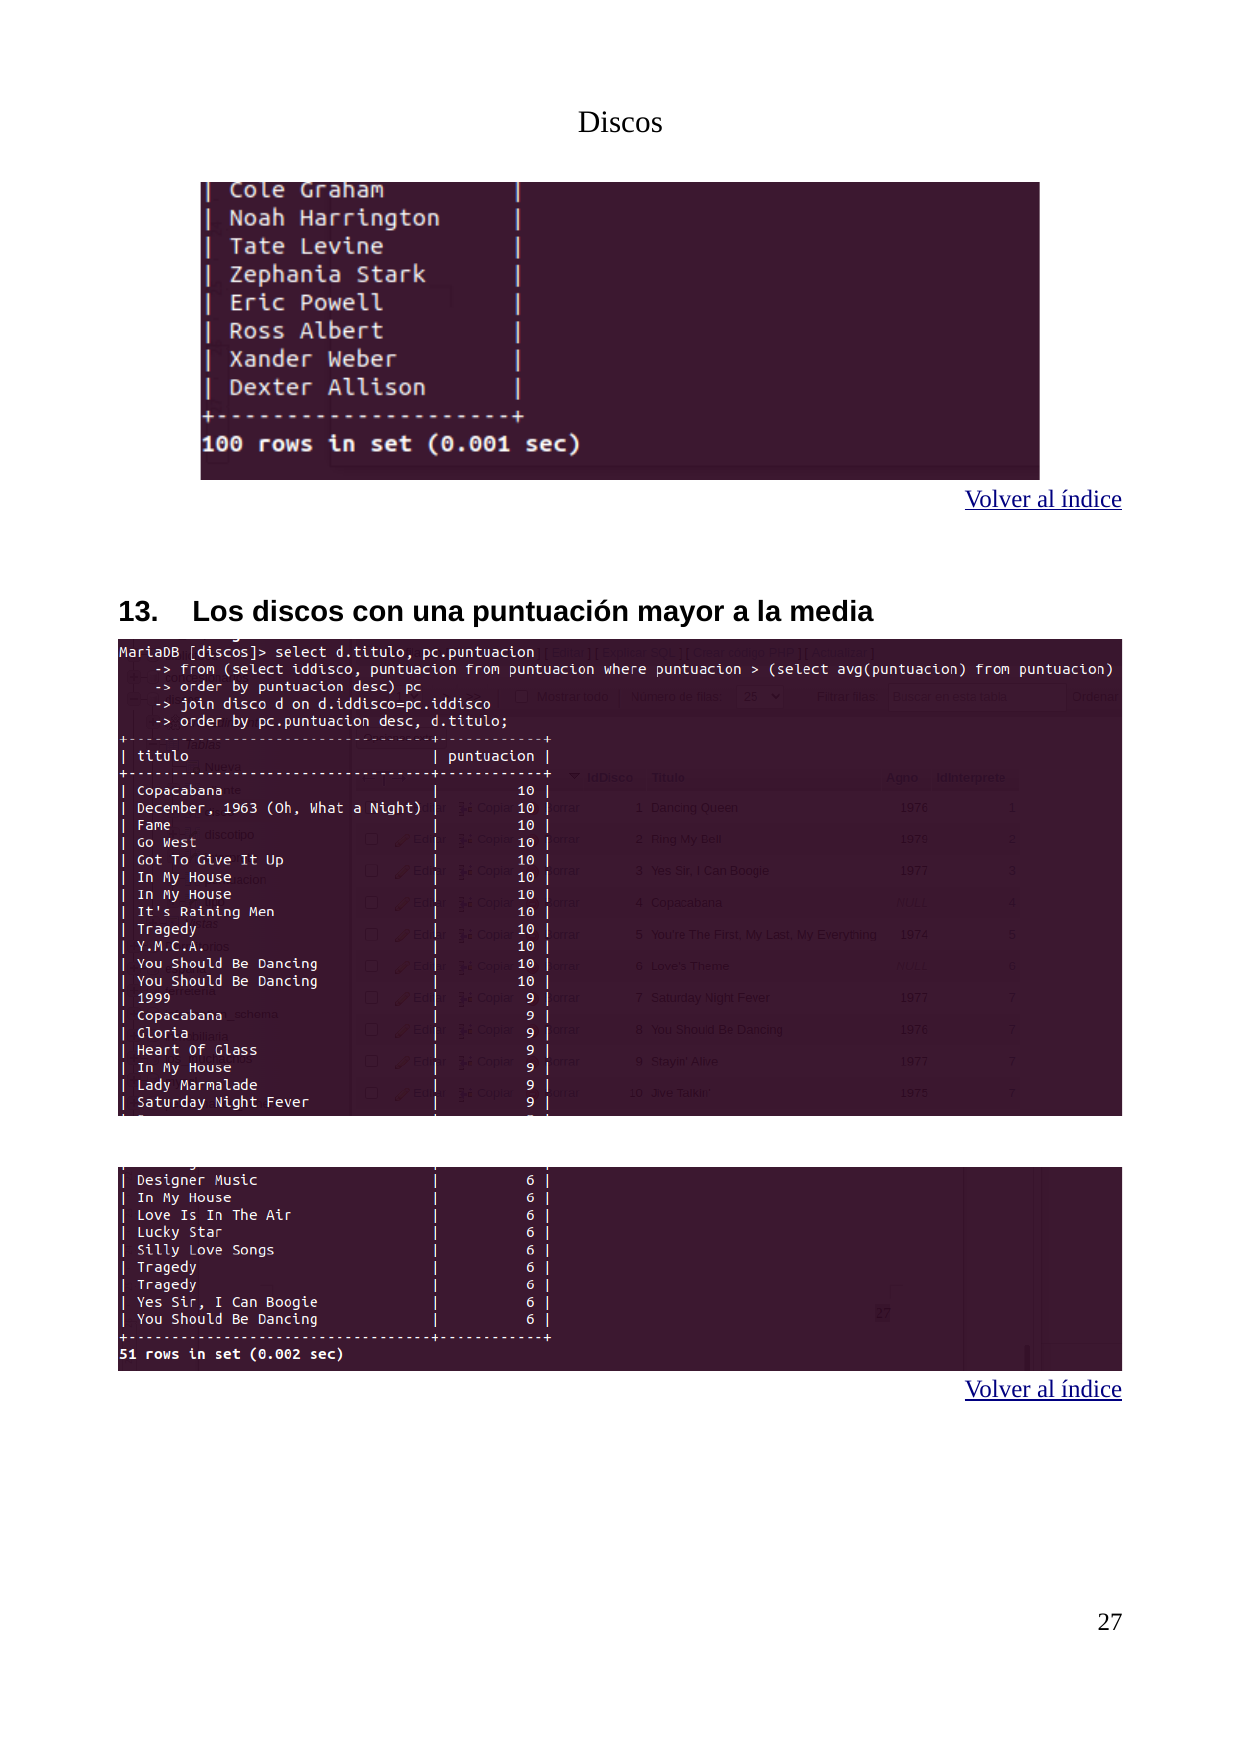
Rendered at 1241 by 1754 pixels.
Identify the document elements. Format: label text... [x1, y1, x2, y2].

text Volver al índice [118, 183, 1122, 513]
picture [118, 1167, 1123, 1371]
picture [118, 639, 1123, 1116]
subtitle Los discos con una puntuación mayor a la media [118, 594, 1122, 627]
text Volver al índice [118, 1371, 1122, 1403]
picture [200, 182, 1040, 480]
